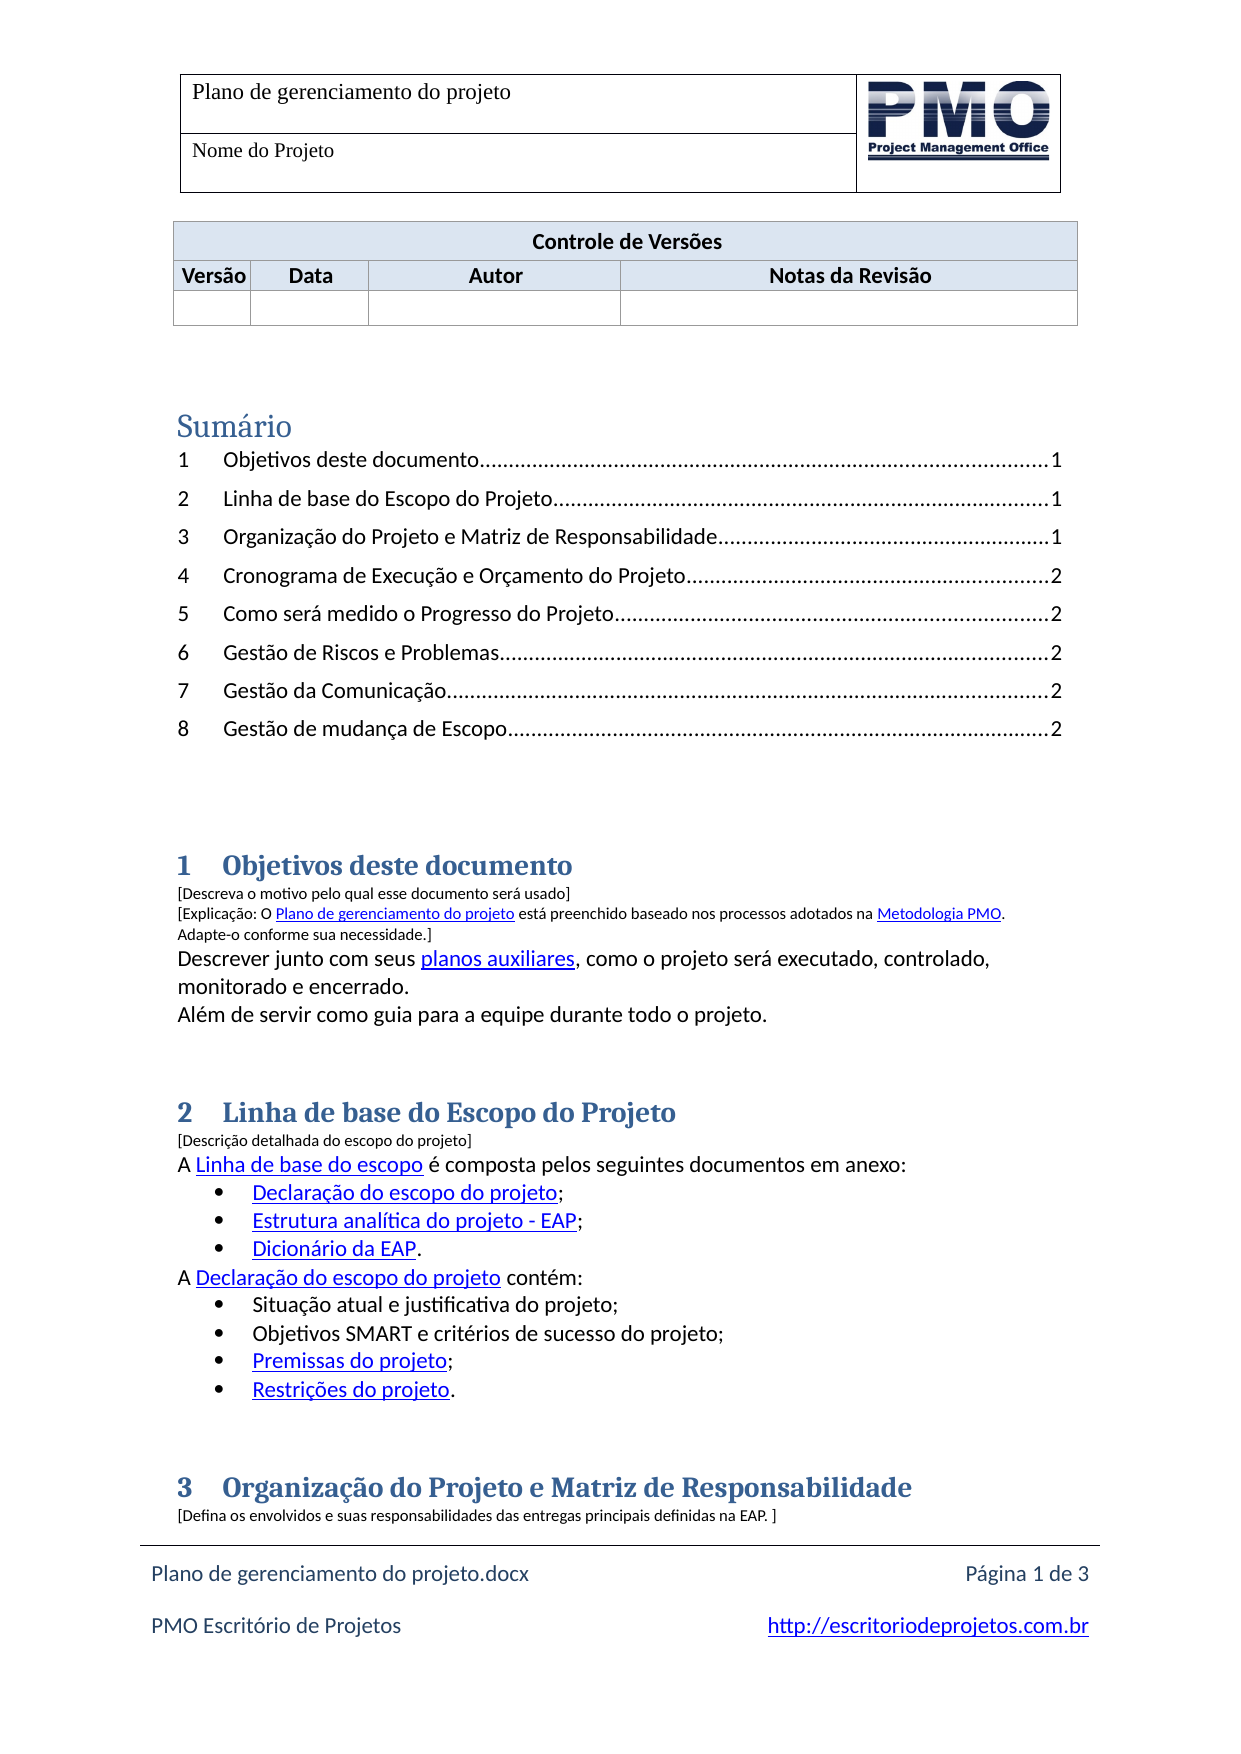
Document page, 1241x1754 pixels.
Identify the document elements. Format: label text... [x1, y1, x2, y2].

table_cell Versão [174, 261, 250, 290]
text 4 Cronograma de Execução e Orçamento do Projeto 2 [177, 561, 1063, 589]
table_header Controle de Versões [174, 222, 1077, 260]
table_cell Notas da Revisão [621, 261, 1077, 290]
text Descrever junto com seus planos auxiliares, como o projeto será executado, controlado, monitorado e encerrado. [177, 944, 1063, 1000]
picture [868, 81, 1050, 161]
text 6 Gestão de Riscos e Problemas 2 [177, 638, 1063, 666]
text 8 Gestão de mudança de Escopo 2 [177, 714, 1063, 743]
table_cell Data [251, 261, 368, 290]
text 1 Objetivos deste documento 1 [177, 446, 1063, 473]
list Dicionário da EAP. [215, 1234, 1063, 1263]
text [Defina os envolvidos e suas responsabilidades das entregas principais definidas na EAP. ] [177, 1505, 1063, 1525]
subtitle Objetivos deste documento [177, 849, 1063, 883]
text 3 Organização do Projeto e Matriz de Responsabilidade 1 [177, 522, 1063, 550]
table_cell [621, 291, 1077, 325]
text 2 Linha de base do Escopo do Projeto 1 [177, 484, 1063, 512]
text [Descreva o motivo pelo qual esse documento será usado] [177, 883, 1063, 903]
list Situação atual e justificativa do projeto; [215, 1291, 1063, 1319]
table_cell [251, 291, 368, 325]
table_cell [369, 291, 620, 325]
text A Linha de base do escopo é composta pelos seguintes documentos em anexo: [177, 1151, 1063, 1178]
table_cell Autor [369, 261, 620, 290]
list Declaração do escopo do projeto; [215, 1178, 1063, 1207]
text 5 Como será medido o Progresso do Projeto 2 [177, 599, 1063, 627]
list Premissas do projeto; [215, 1347, 1063, 1375]
text [Descrição detalhada do escopo do projeto] [177, 1130, 1063, 1151]
text [Explicação: O Plano de gerenciamento do projeto está preenchido baseado nos processos adotados na Metodologia PMO. Adapte-o conforme sua necessidade.] [177, 903, 1063, 944]
text 7 Gestão da Comunicação 2 [177, 676, 1063, 704]
subtitle Organização do Projeto e Matriz de Responsabilidade [177, 1471, 1063, 1505]
text Além de servir como guia para a equipe durante todo o projeto. [177, 1000, 1063, 1028]
table_cell [174, 291, 250, 325]
list Objetivos SMART e critérios de sucesso do projeto; [215, 1319, 1063, 1347]
subtitle Linha de base do Escopo do Projeto [177, 1097, 1063, 1130]
text A Declaração do escopo do projeto contém: [177, 1263, 1063, 1291]
subtitle Sumário [177, 407, 1063, 446]
list Estrutura analítica do projeto - EAP; [215, 1207, 1063, 1234]
list Restrições do projeto. [215, 1375, 1063, 1403]
